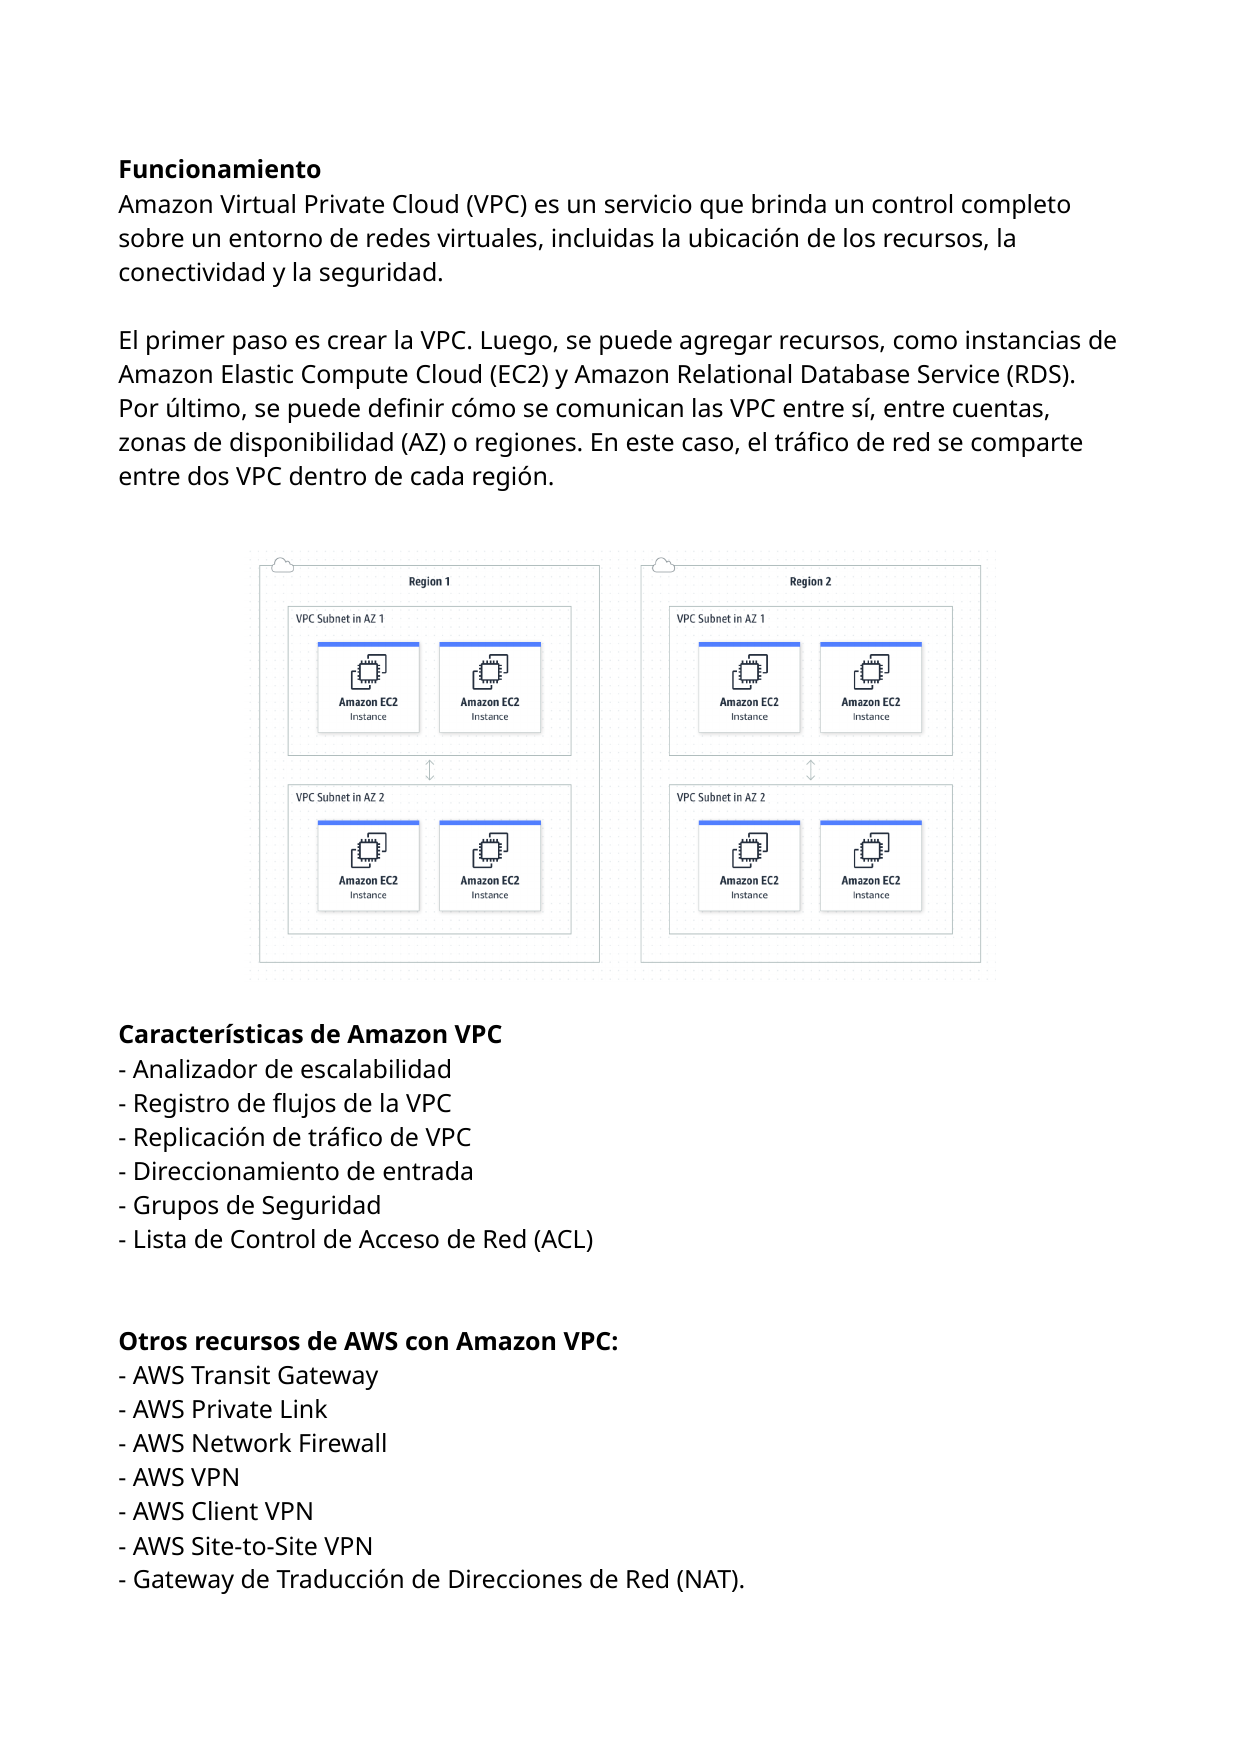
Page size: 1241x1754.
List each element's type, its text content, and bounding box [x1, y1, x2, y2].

text Amazon Virtual Private Cloud (VPC) es un servicio que brinda un control completo sobre un entorno de redes virtuales, incluidas la ubicación de los recursos, la conectividad y la seguridad. [118, 186, 1122, 288]
text Otros recursos de AWS con Amazon VPC: [118, 1324, 1122, 1358]
text - AWS Transit Gateway [118, 1358, 1122, 1392]
text - Lista de Control de Acceso de Red (ACL) [118, 1222, 1122, 1256]
picture [244, 550, 996, 982]
text - Grupos de Seguridad [118, 1187, 1122, 1222]
text - AWS Site-to-Site VPN [118, 1528, 1122, 1562]
text El primer paso es crear la VPC. Luego, se puede agregar recursos, como instancias de Amazon Elastic Compute Cloud (EC2) y Amazon Relational Database Service (RDS). Por último, se puede definir cómo se comunican las VPC entre sí, entre cuentas, zonas de disponibilidad (AZ) o regiones. En este caso, el tráfico de red se comparte entre dos VPC dentro de cada región. [118, 322, 1122, 493]
text - Registro de flujos de la VPC [118, 1085, 1122, 1119]
text - AWS Network Firewall [118, 1426, 1122, 1460]
text Características de Amazon VPC [118, 527, 1122, 1051]
text - AWS Private Link [118, 1392, 1122, 1426]
text - Analizador de escalabilidad [118, 1051, 1122, 1085]
text Funcionamiento [118, 152, 1122, 186]
text - Gateway de Traducción de Direcciones de Red (NAT). [118, 1562, 1122, 1596]
text - AWS Client VPN [118, 1494, 1122, 1528]
text - Direccionamiento de entrada [118, 1153, 1122, 1187]
text - Replicación de tráfico de VPC [118, 1119, 1122, 1153]
text - AWS VPN [118, 1460, 1122, 1494]
